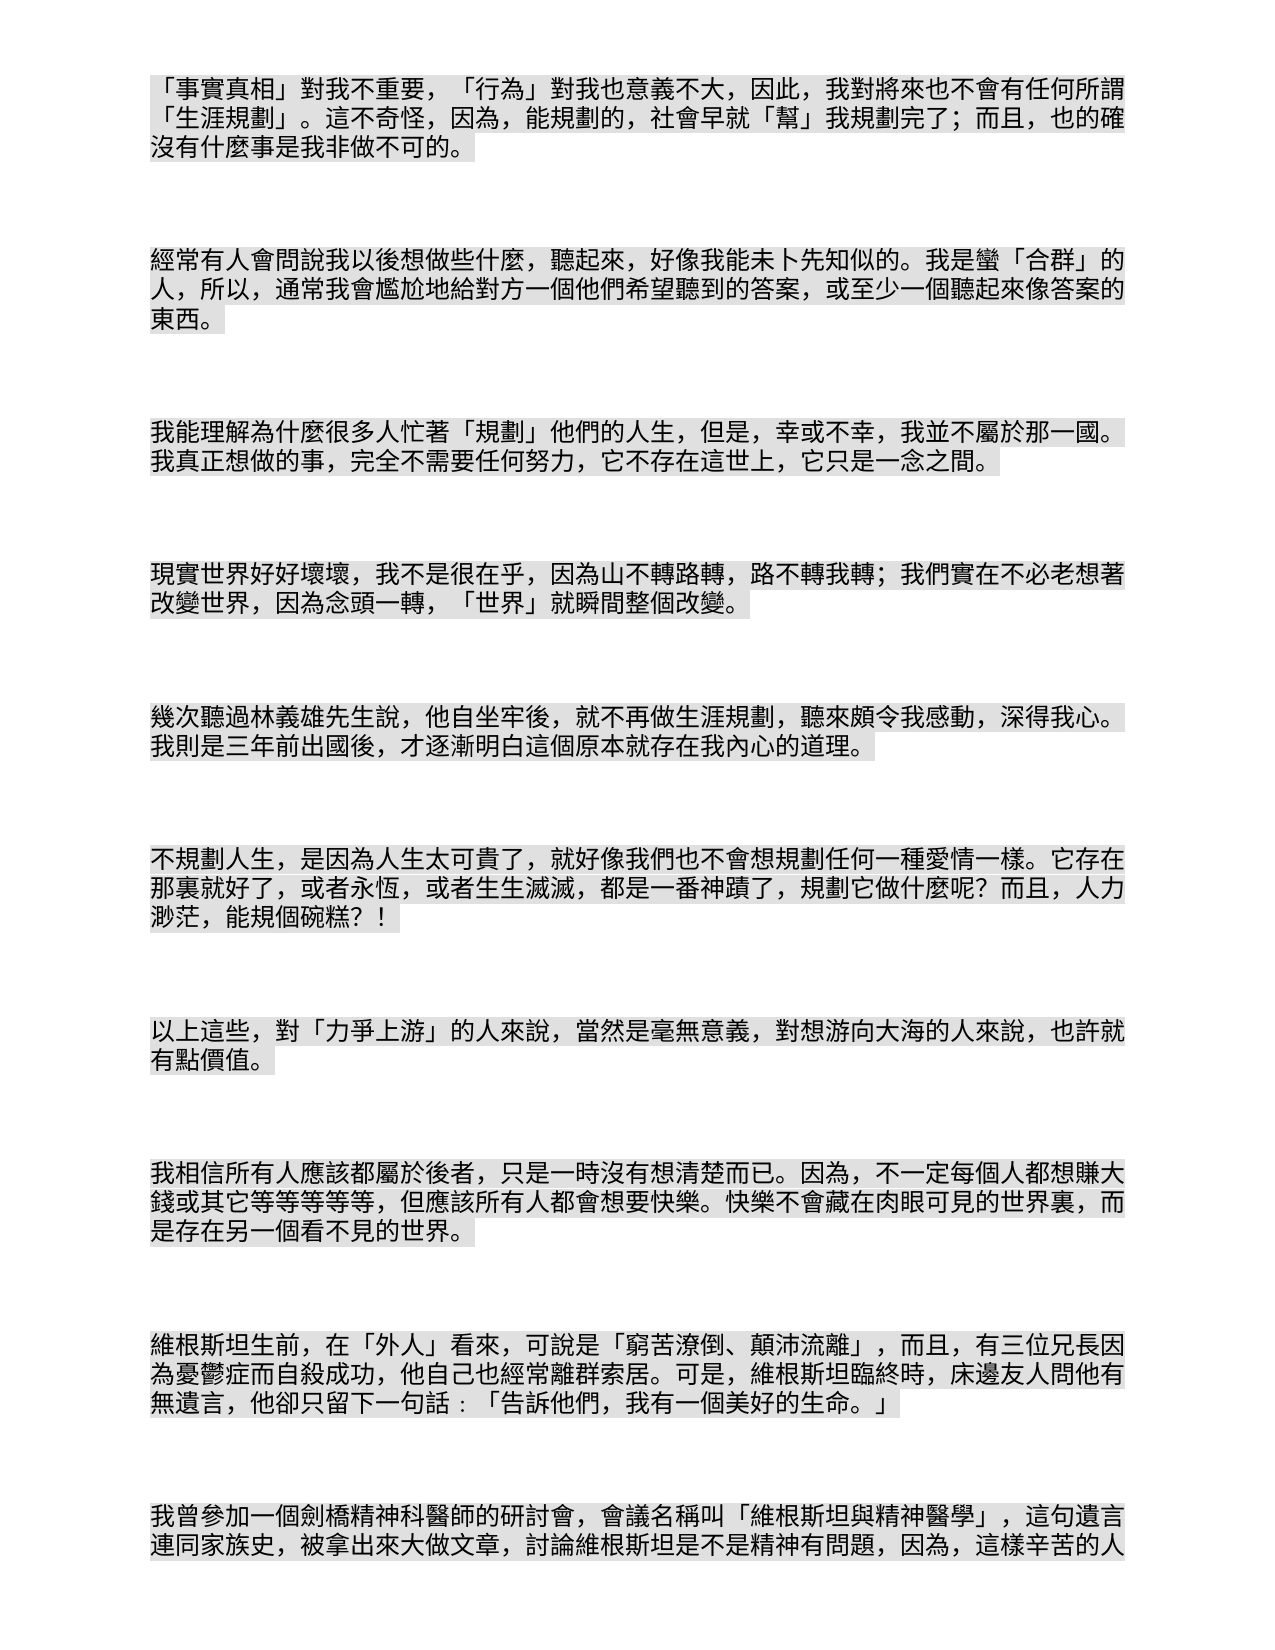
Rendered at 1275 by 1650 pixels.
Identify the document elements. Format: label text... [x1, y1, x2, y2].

text 我曾參加一個劍橋精神科醫師的研討會，會議名稱叫「維根斯坦與精神醫學」，這句遺言連同家族史，被拿出來大做文章，討論維根斯坦是不是精神有問題，因為，這樣辛苦的人 [150, 1502, 1125, 1561]
text 幾次聽過林義雄先生說，他自坐牢後，就不再做生涯規劃，聽來頗令我感動，深得我心。我則是三年前出國後，才逐漸明白這個原本就存在我內心的道理。 [150, 703, 1125, 761]
text 我能理解為什麼很多人忙著「規劃」他們的人生，但是，幸或不幸，我並不屬於那一國。我真正想做的事，完全不需要任何努力，它不存在這世上，它只是一念之間。 [150, 418, 1125, 476]
text 我相信所有人應該都屬於後者，只是一時沒有想清楚而已。因為，不一定每個人都想賺大錢或其它等等等等等，但應該所有人都會想要快樂。快樂不會藏在肉眼可見的世界裏，而是存在另一個看不見的世界。 [150, 1159, 1125, 1247]
text 不規劃人生，是因為人生太可貴了，就好像我們也不會想規劃任何一種愛情一樣。它存在那裏就好了，或者永恆，或者生生滅滅，都是一番神蹟了，規劃它做什麼呢？而且，人力渺茫，能規個碗糕？！ [150, 845, 1125, 933]
text 以上這些，對「力爭上游」的人來說，當然是毫無意義，對想游向大海的人來說，也許就有點價值。 [150, 1017, 1125, 1075]
text 維根斯坦生前，在「外人」看來，可說是「窮苦潦倒、顛沛流離」，而且，有三位兄長因為憂鬱症而自殺成功，他自己也經常離群索居。可是，維根斯坦臨終時，床邊友人問他有無遺言，他卻只留下一句話﹕「告訴他們，我有一個美好的生命。」 [150, 1331, 1125, 1418]
text 「事實真相」對我不重要，「行為」對我也意義不大，因此，我對將來也不會有任何所謂「生涯規劃」。這不奇怪，因為，能規劃的，社會早就「幫」我規劃完了；而且，也的確沒有什麼事是我非做不可的。 [150, 75, 1125, 162]
text 經常有人會問說我以後想做些什麼，聽起來，好像我能未卜先知似的。我是蠻「合群」的人，所以，通常我會尷尬地給對方一個他們希望聽到的答案，或至少一個聽起來像答案的東西。 [150, 247, 1125, 334]
text 現實世界好好壞壞，我不是很在乎，因為山不轉路轉，路不轉我轉；我們實在不必老想著改變世界，因為念頭一轉，「世界」就瞬間整個改變。 [150, 561, 1125, 619]
